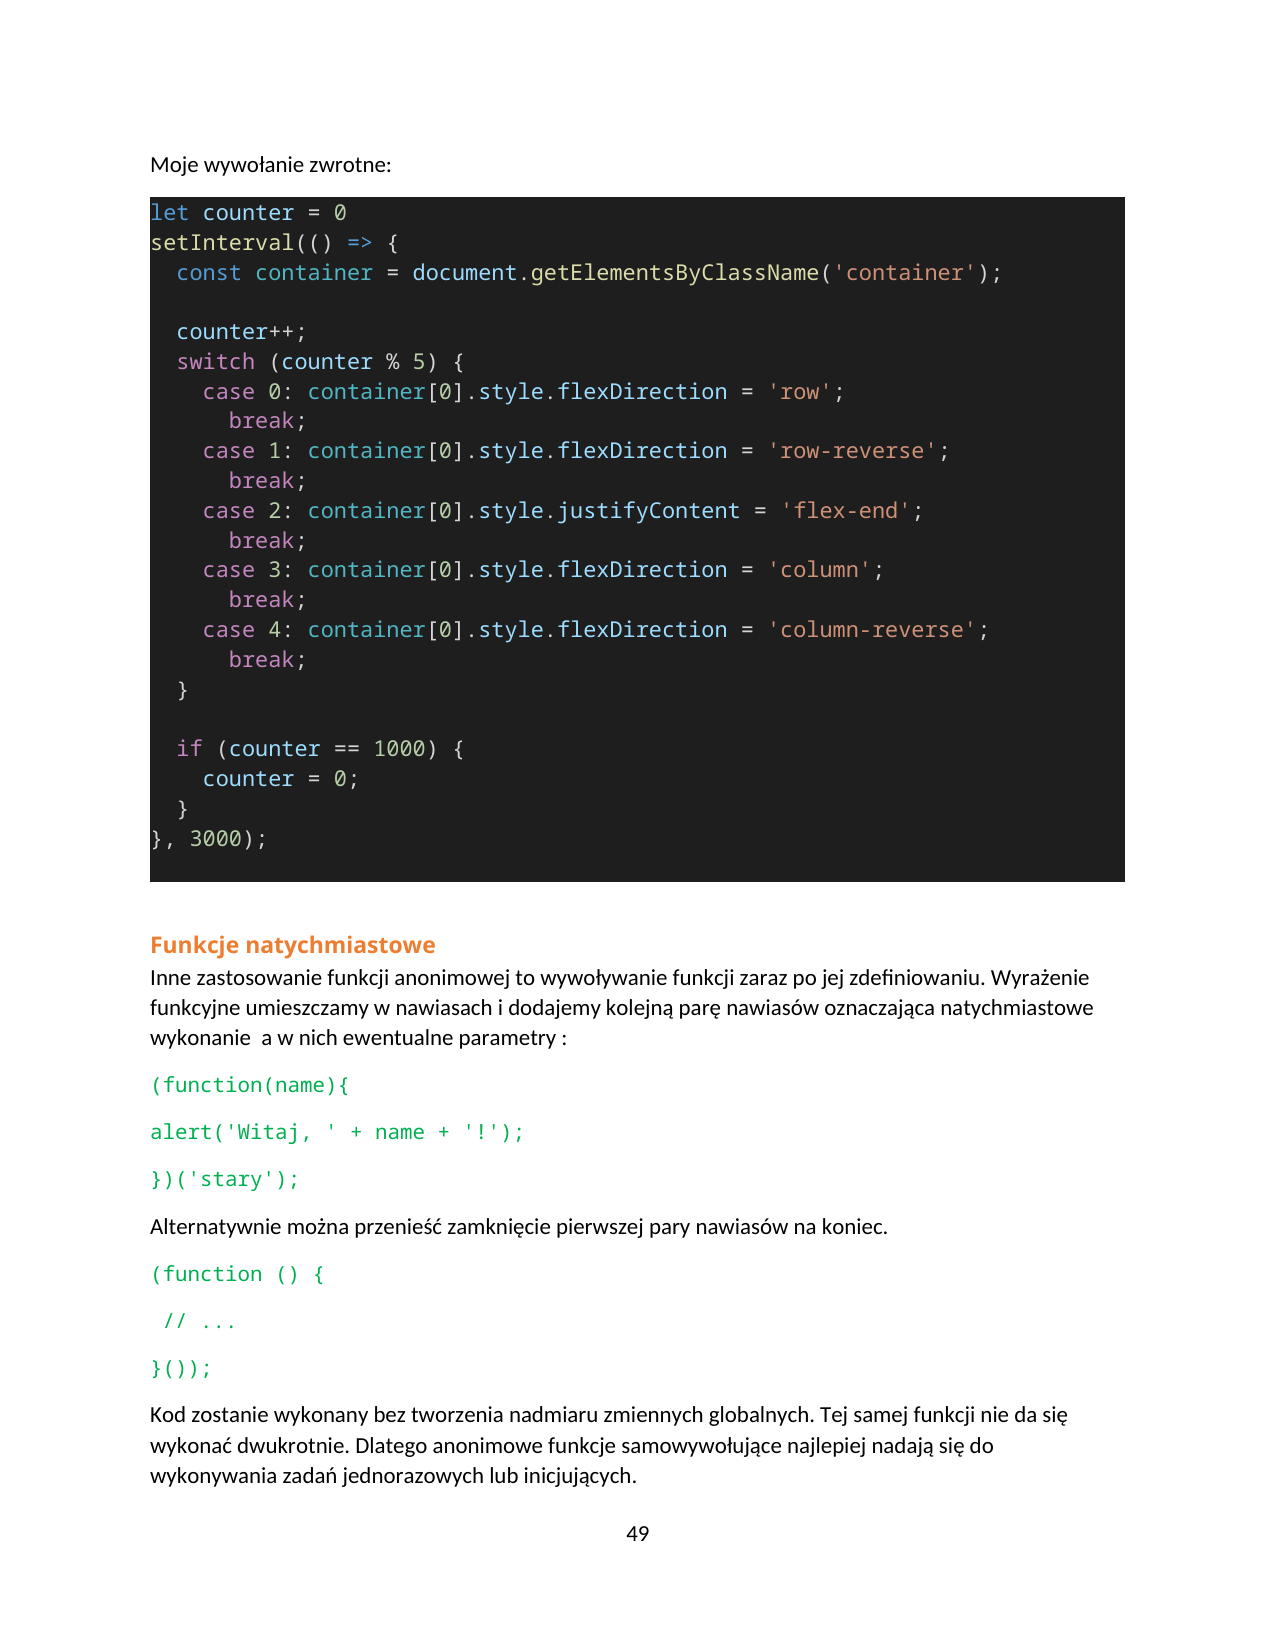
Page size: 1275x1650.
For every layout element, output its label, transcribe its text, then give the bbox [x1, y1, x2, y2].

text (function () { [150, 1259, 1125, 1287]
text setInterval(() => { [150, 227, 1125, 256]
text case 3: container[0].style.flexDirection = 'column'; [150, 554, 1125, 584]
text })('stary'); [150, 1164, 1125, 1193]
text const container = document.getElementsByClassName('container'); [150, 256, 1125, 286]
text Funkcje natychmiastowe [150, 929, 1125, 960]
text break; [150, 465, 1125, 495]
text switch (counter % 5) { [150, 346, 1125, 376]
text }()); [150, 1353, 1125, 1382]
text let counter = 0 [150, 197, 1125, 227]
text (function(name){ [150, 1070, 1125, 1098]
text case 0: container[0].style.flexDirection = 'row'; [150, 376, 1125, 405]
text Moje wywołanie zwrotne: [150, 150, 1125, 178]
text break; [150, 644, 1125, 673]
text Alternatywnie można przenieść zamknięcie pierwszej pary nawiasów na koniec. [150, 1212, 1125, 1240]
text counter++; [150, 316, 1125, 346]
text break; [150, 405, 1125, 435]
text } [150, 793, 1125, 822]
text alert('Witaj, ' + name + '!'); [150, 1117, 1125, 1146]
text // ... [150, 1306, 1125, 1334]
text }, 3000); [150, 822, 1125, 852]
text } [150, 673, 1125, 703]
text counter = 0; [150, 763, 1125, 793]
text if (counter == 1000) { [150, 733, 1125, 763]
text case 4: container[0].style.flexDirection = 'column-reverse'; [150, 614, 1125, 644]
text case 2: container[0].style.justifyContent = 'flex-end'; [150, 495, 1125, 524]
text break; [150, 524, 1125, 554]
text Kod zostanie wykonany bez tworzenia nadmiaru zmiennych globalnych. Tej samej funkcji nie da się wykonać dwukrotnie. Dlatego anonimowe funkcje samowywołujące najlepiej nadają się do wykonywania zadań jednorazowych lub inicjujących. [150, 1401, 1125, 1489]
text Inne zastosowanie funkcji anonimowej to wywoływanie funkcji zaraz po jej zdefiniowaniu. Wyrażenie funkcyjne umieszczamy w nawiasach i dodajemy kolejną parę nawiasów oznaczająca natychmiastowe wykonanie a w nich ewentualne parametry : [150, 963, 1125, 1051]
text break; [150, 584, 1125, 614]
text case 1: container[0].style.flexDirection = 'row-reverse'; [150, 435, 1125, 465]
